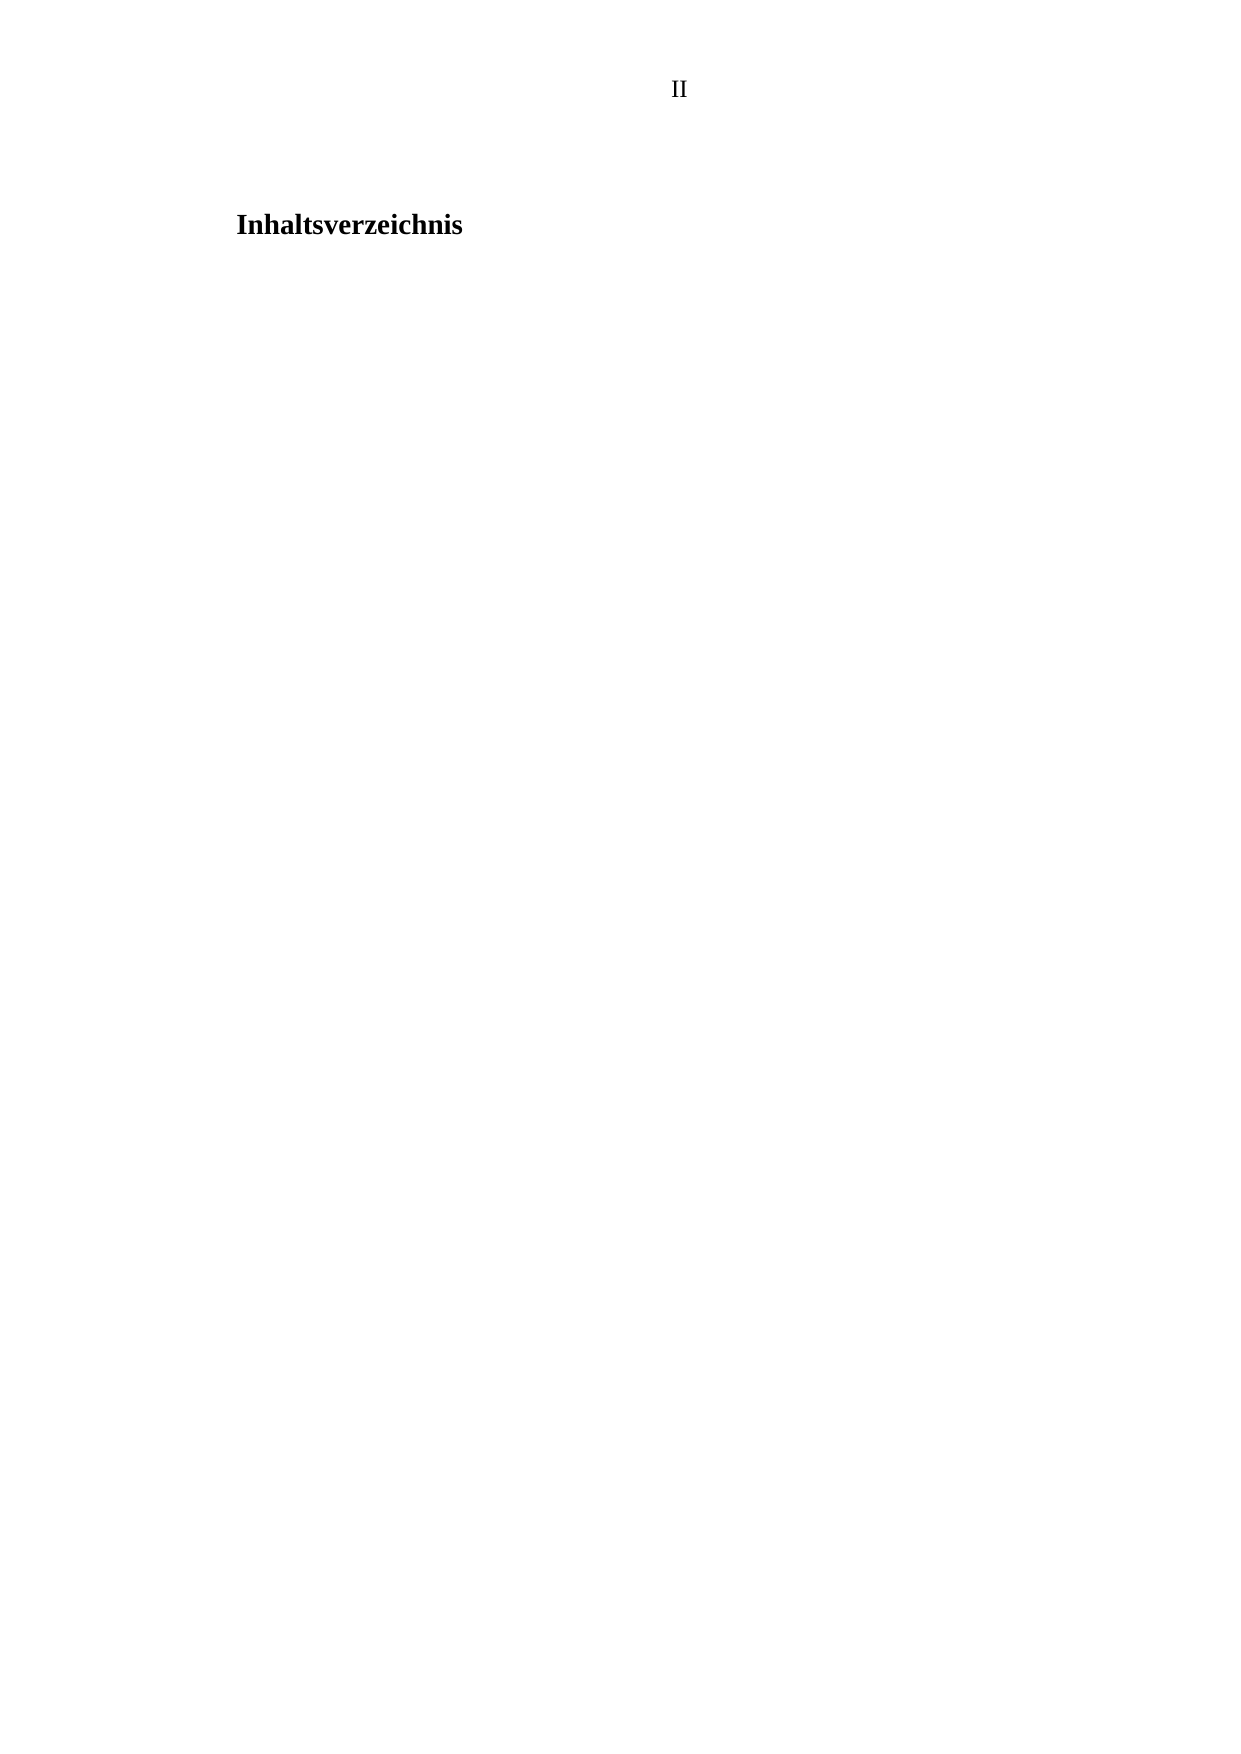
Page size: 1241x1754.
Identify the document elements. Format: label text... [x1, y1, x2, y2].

text Inhaltsverzeichnis [236, 207, 1122, 240]
